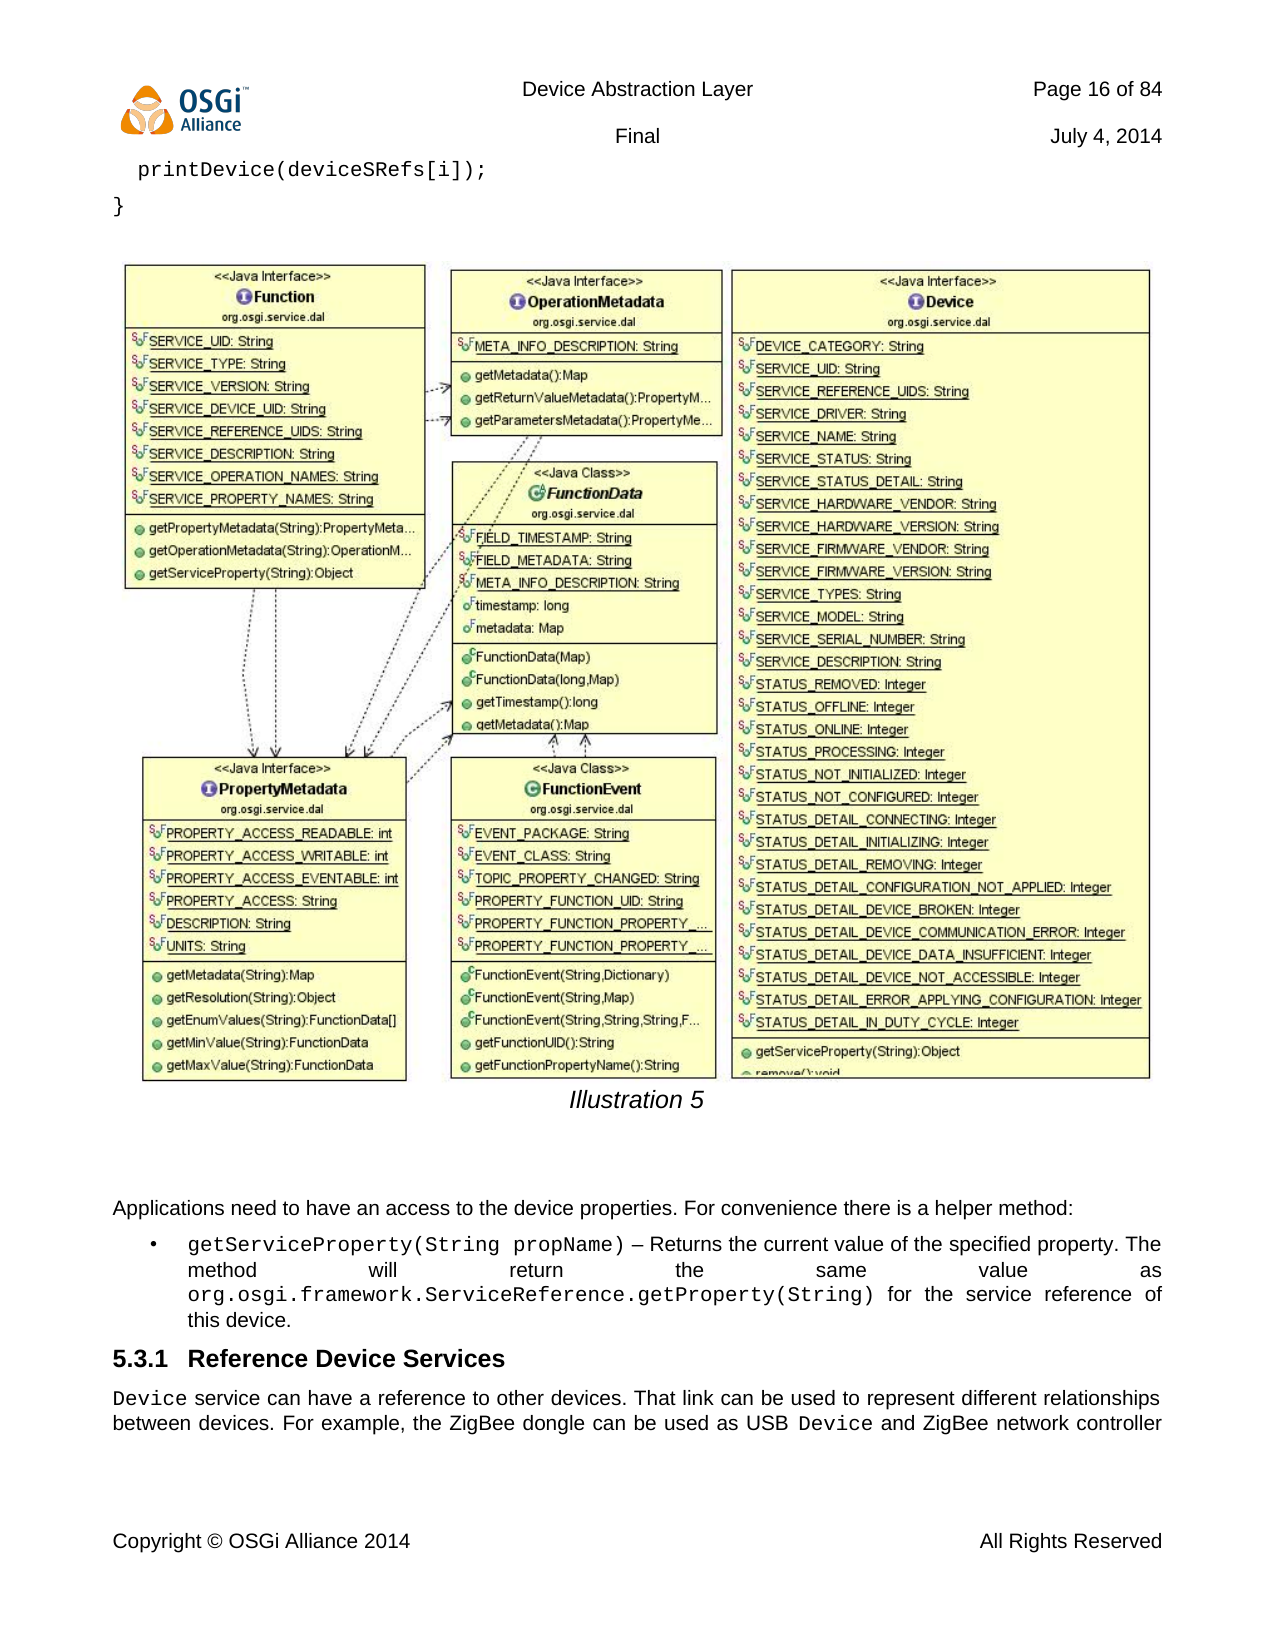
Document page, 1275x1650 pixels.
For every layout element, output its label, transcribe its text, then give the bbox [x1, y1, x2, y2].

list getServiceProperty(String propName) – Returns the current value of the specified property. The method will return the same value as org.osgi.framework.ServiceReference.getProperty(String) for the service reference of this device. [150, 1232, 1162, 1332]
text printDevice(deviceSRefs[i]); [112, 159, 1162, 183]
text } [112, 195, 1162, 219]
picture [121, 261, 1154, 1085]
text Applications need to have an access to the device properties. For convenience there is a helper method: [112, 268, 1162, 1219]
picture [113, 78, 257, 142]
text Illustration 5 [122, 1085, 1153, 1114]
text Device service can have a reference to other devices. That link can be used to represent different relationships between devices. For example, the ZigBee dongle can be used as USB Device and ZigBee network controller [112, 1385, 1162, 1437]
subtitle Reference Device Services [112, 1344, 1162, 1373]
